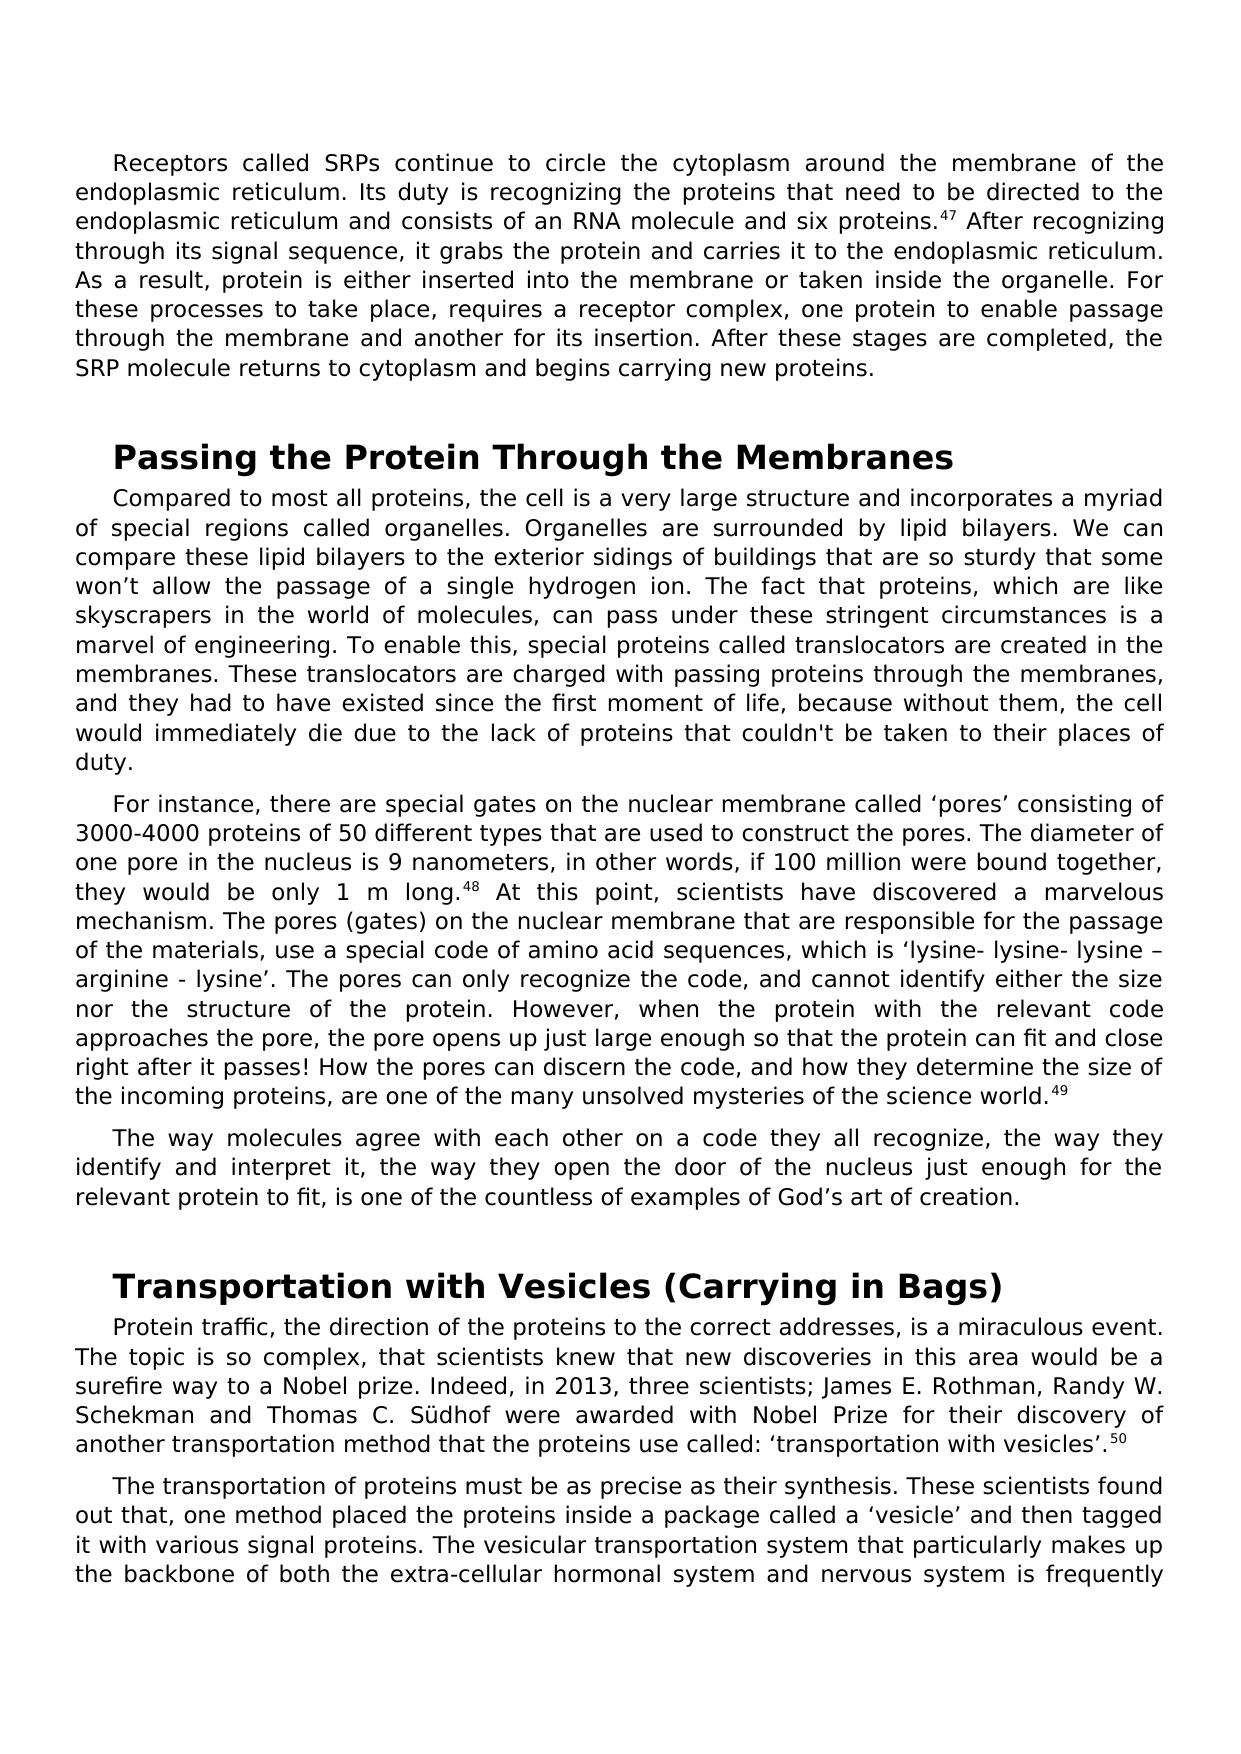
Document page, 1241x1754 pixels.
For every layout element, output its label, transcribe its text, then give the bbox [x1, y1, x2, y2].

subtitle Transportation with Vesicles (Carrying in Bags) [112, 1267, 1165, 1306]
text The way molecules agree with each other on a code they all recognize, the way they identify and interpret it, the way they open the door of the nucleus just enough for the relevant protein to fit, is one of the countless of examples of God’s art of creation. [75, 1125, 1165, 1211]
text The transportation of proteins must be as precise as their synthesis. These scientists found out that, one method placed the proteins inside a package called a ‘vesicle’ and then tagged it with various signal proteins. The vesicular transportation system that particularly makes up the backbone of both the extra-cellular hormonal system and nervous system is frequently [75, 1473, 1165, 1588]
text For instance, there are special gates on the nuclear membrane called ‘pores’ consisting of 3000-4000 proteins of 50 different types that are used to construct the pores. The diameter of one pore in the nucleus is 9 nanometers, in other words, if 100 million were bound together, they would be only 1 m long.48 At this point, scientists have discovered a marvelous mechanism. The pores (gates) on the nuclear membrane that are responsible for the passage of the materials, use a special code of amino acid sequences, which is ‘lysine- lysine- lysine – arginine - lysine’. The pores can only recognize the code, and cannot identify either the size nor the structure of the protein. However, when the protein with the relevant code approaches the pore, the pore opens up just large enough so that the protein can fit and close right after it passes! How the pores can discern the code, and how they determine the size of the incoming proteins, are one of the many unsolved mysteries of the science world.49 [75, 791, 1165, 1110]
text Protein traffic, the direction of the proteins to the correct addresses, is a miraculous event. The topic is so complex, that scientists knew that new discoveries in this area would be a surefire way to a Nobel prize. Indeed, in 2013, three scientists; James E. Rothman, Randy W. Schekman and Thomas C. Südhof were awarded with Nobel Prize for their discovery of another transportation method that the proteins use called: ‘transportation with vesicles’.50 [75, 1314, 1165, 1458]
text Receptors called SRPs continue to circle the cytoplasm around the membrane of the endoplasmic reticulum. Its duty is recognizing the proteins that need to be directed to the endoplasmic reticulum and consists of an RNA molecule and six proteins.47 After recognizing through its signal sequence, it grabs the protein and carries it to the endoplasmic reticulum. As a result, protein is either inserted into the membrane or taken inside the organelle. For these processes to take place, requires a receptor complex, one protein to enable passage through the membrane and another for its insertion. After these stages are completed, the SRP molecule returns to cytoplasm and begins carrying new proteins. [75, 150, 1165, 382]
subtitle Passing the Protein Through the Membranes [112, 438, 1165, 477]
text Compared to most all proteins, the cell is a very large structure and incorporates a myriad of special regions called organelles. Organelles are surrounded by lipid bilayers. We can compare these lipid bilayers to the exterior sidings of buildings that are so sturdy that some won’t allow the passage of a single hydrogen ion. The fact that proteins, which are like skyscrapers in the world of molecules, can pass under these stringent circumstances is a marvel of engineering. To enable this, special proteins called translocators are created in the membranes. These translocators are charged with passing proteins through the membranes, and they had to have existed since the first moment of life, because without them, the cell would immediately die due to the lack of proteins that couldn't be taken to their places of duty. [75, 486, 1165, 776]
